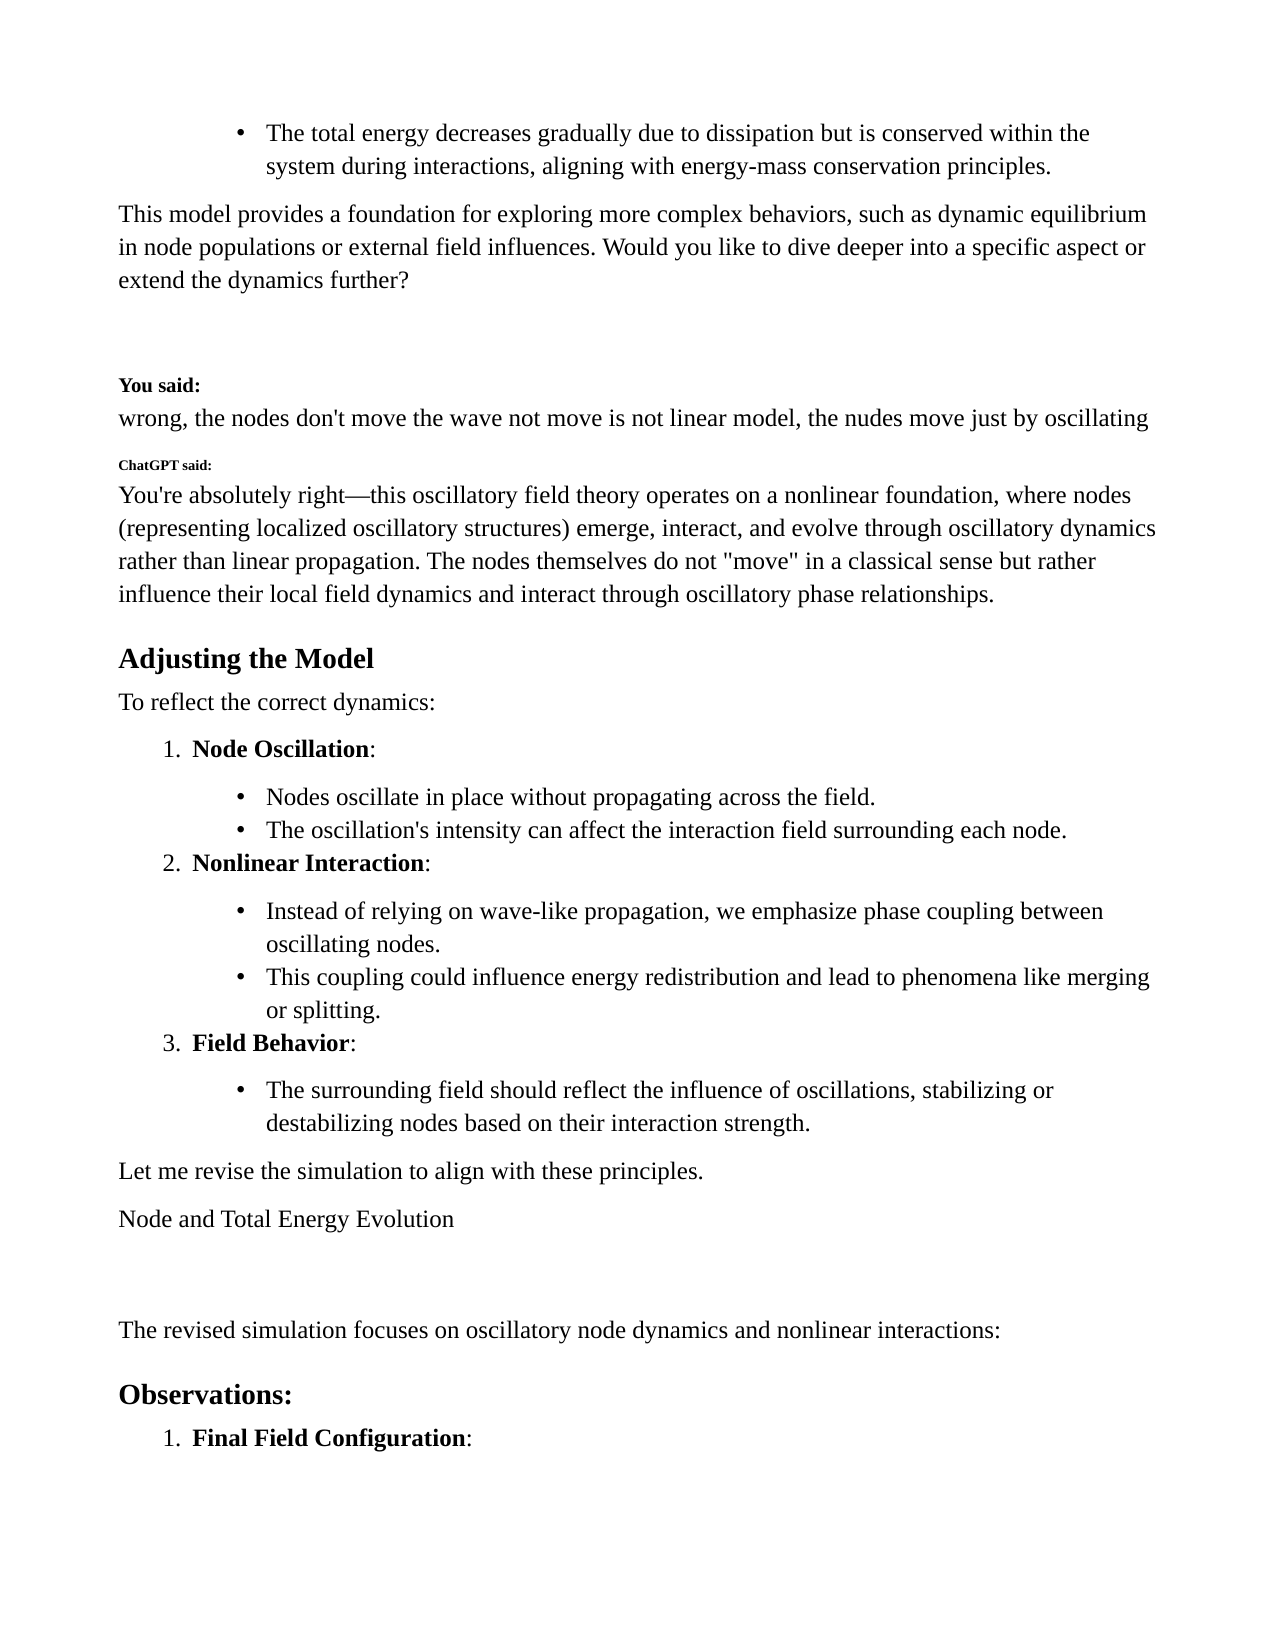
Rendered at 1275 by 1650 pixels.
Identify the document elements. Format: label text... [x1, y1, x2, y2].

list The surrounding field should reflect the influence of oscillations, stabilizing or destabilizing nodes based on their interaction strength. [236, 1076, 1157, 1137]
list This coupling could influence energy redistribution and lead to phenomena like merging or splitting. [236, 962, 1157, 1024]
list Nodes oscillate in place without propagating across the field. [236, 782, 1157, 811]
text Let me revise the simulation to align with these principles. [118, 1156, 1157, 1185]
list Field Behavior: [162, 1028, 1157, 1057]
subtitle ChatGPT said: [118, 457, 1157, 473]
list The total energy decreases gradually due to dissipation but is conserved within the system during interactions, aligning with energy-mass conservation principles. [236, 118, 1157, 180]
subtitle You said: [118, 372, 1157, 397]
subtitle Adjusting the Model [118, 641, 1157, 674]
list Final Field Configuration: [162, 1423, 1157, 1452]
list Node Oscillation: [162, 734, 1157, 763]
text The revised simulation focuses on oscillatory node dynamics and nonlinear interactions: [118, 1315, 1157, 1343]
subtitle Observations: [118, 1377, 1157, 1410]
list Nonlinear Interaction: [162, 848, 1157, 877]
list Instead of relying on wave-like propagation, we emphasize phase coupling between oscillating nodes. [236, 896, 1157, 958]
text wrong, the nodes don't move the wave not move is not linear model, the nudes move just by oscillating [118, 403, 1157, 432]
text Node and Total Energy Evolution [118, 1204, 1157, 1232]
list The oscillation's intensity can affect the interaction field surrounding each node. [236, 815, 1157, 844]
text This model provides a foundation for exploring more complex behaviors, such as dynamic equilibrium in node populations or external field influences. Would you like to dive deeper into a specific aspect or extend the dynamics further? ​ [118, 199, 1157, 293]
text You're absolutely right—this oscillatory field theory operates on a nonlinear foundation, where nodes (representing localized oscillatory structures) emerge, interact, and evolve through oscillatory dynamics rather than linear propagation. The nodes themselves do not "move" in a classical sense but rather influence their local field dynamics and interact through oscillatory phase relationships. [118, 480, 1157, 607]
text ​ [118, 312, 1157, 341]
text To reflect the correct dynamics: [118, 687, 1157, 716]
